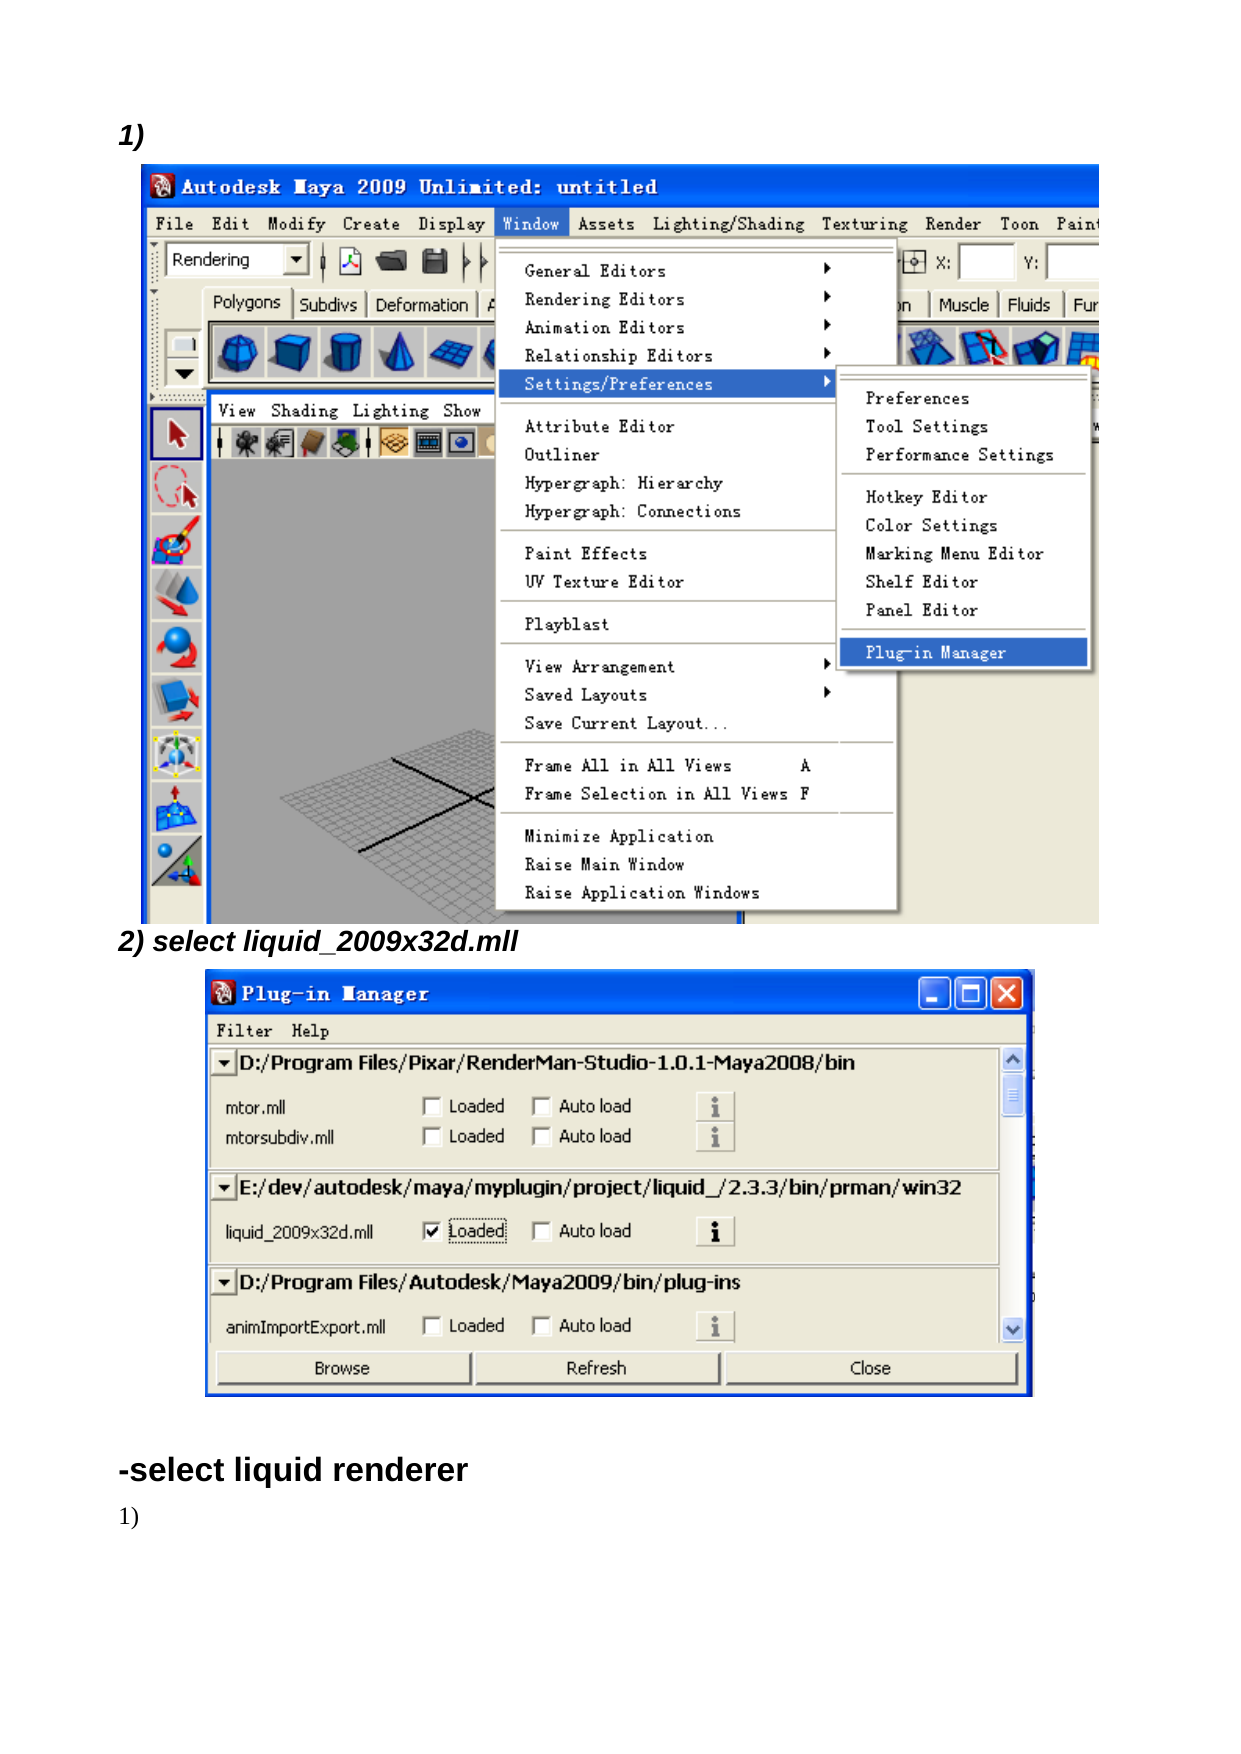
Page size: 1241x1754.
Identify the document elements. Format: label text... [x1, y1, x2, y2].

subtitle -select liquid renderer [118, 1450, 1122, 1489]
subtitle 1) [118, 118, 1122, 152]
subtitle 2) select liquid_2009x32d.mll [118, 189, 1122, 957]
text 1) [118, 1501, 1122, 1530]
